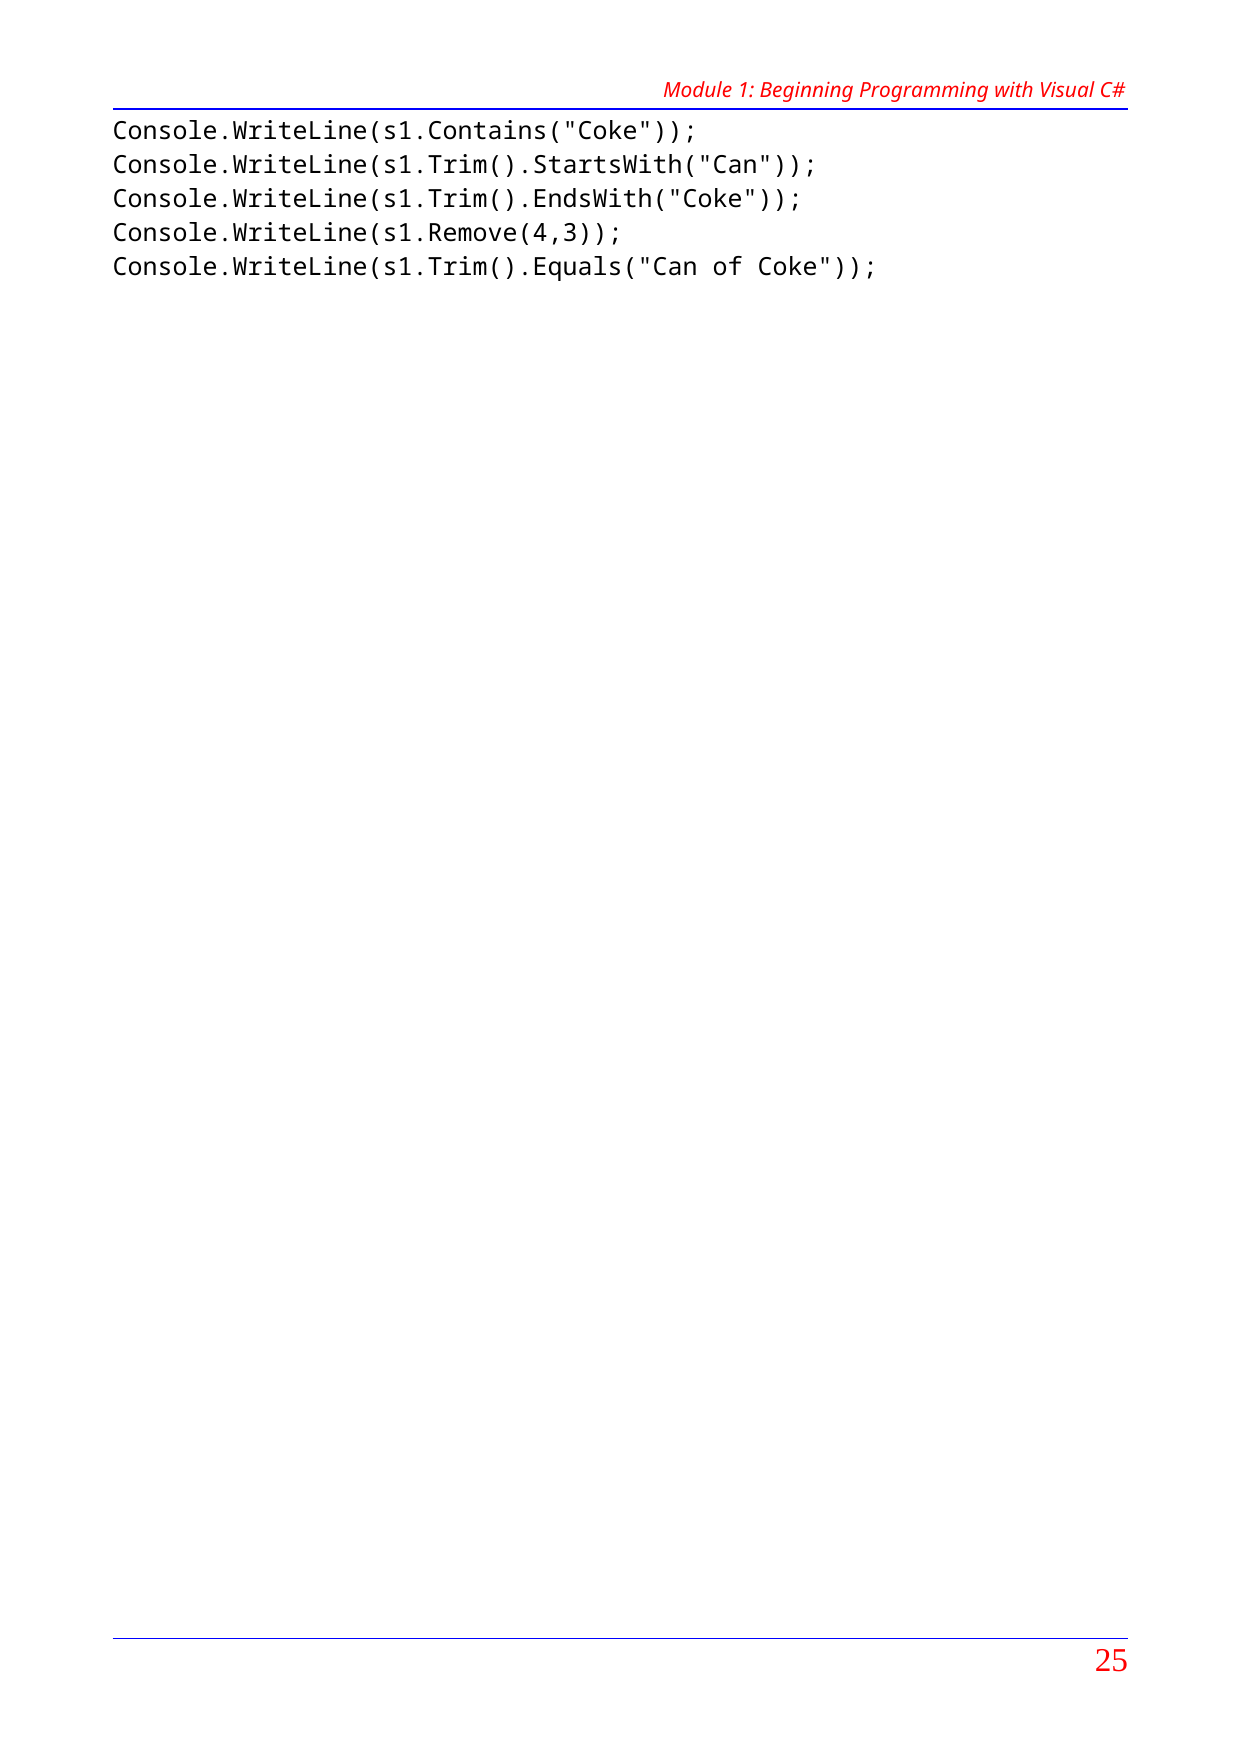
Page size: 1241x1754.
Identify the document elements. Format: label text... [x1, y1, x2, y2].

text Console.WriteLine(s1.Contains("Coke")); [112, 112, 1128, 147]
text Console.WriteLine(s1.Remove(4,3)); [112, 215, 1128, 249]
text Console.WriteLine(s1.Trim().Equals("Can of Coke")); [112, 249, 1128, 283]
text Console.WriteLine(s1.Trim().StartsWith("Can")); [112, 147, 1128, 181]
text Console.WriteLine(s1.Trim().EndsWith("Coke")); [112, 181, 1128, 215]
